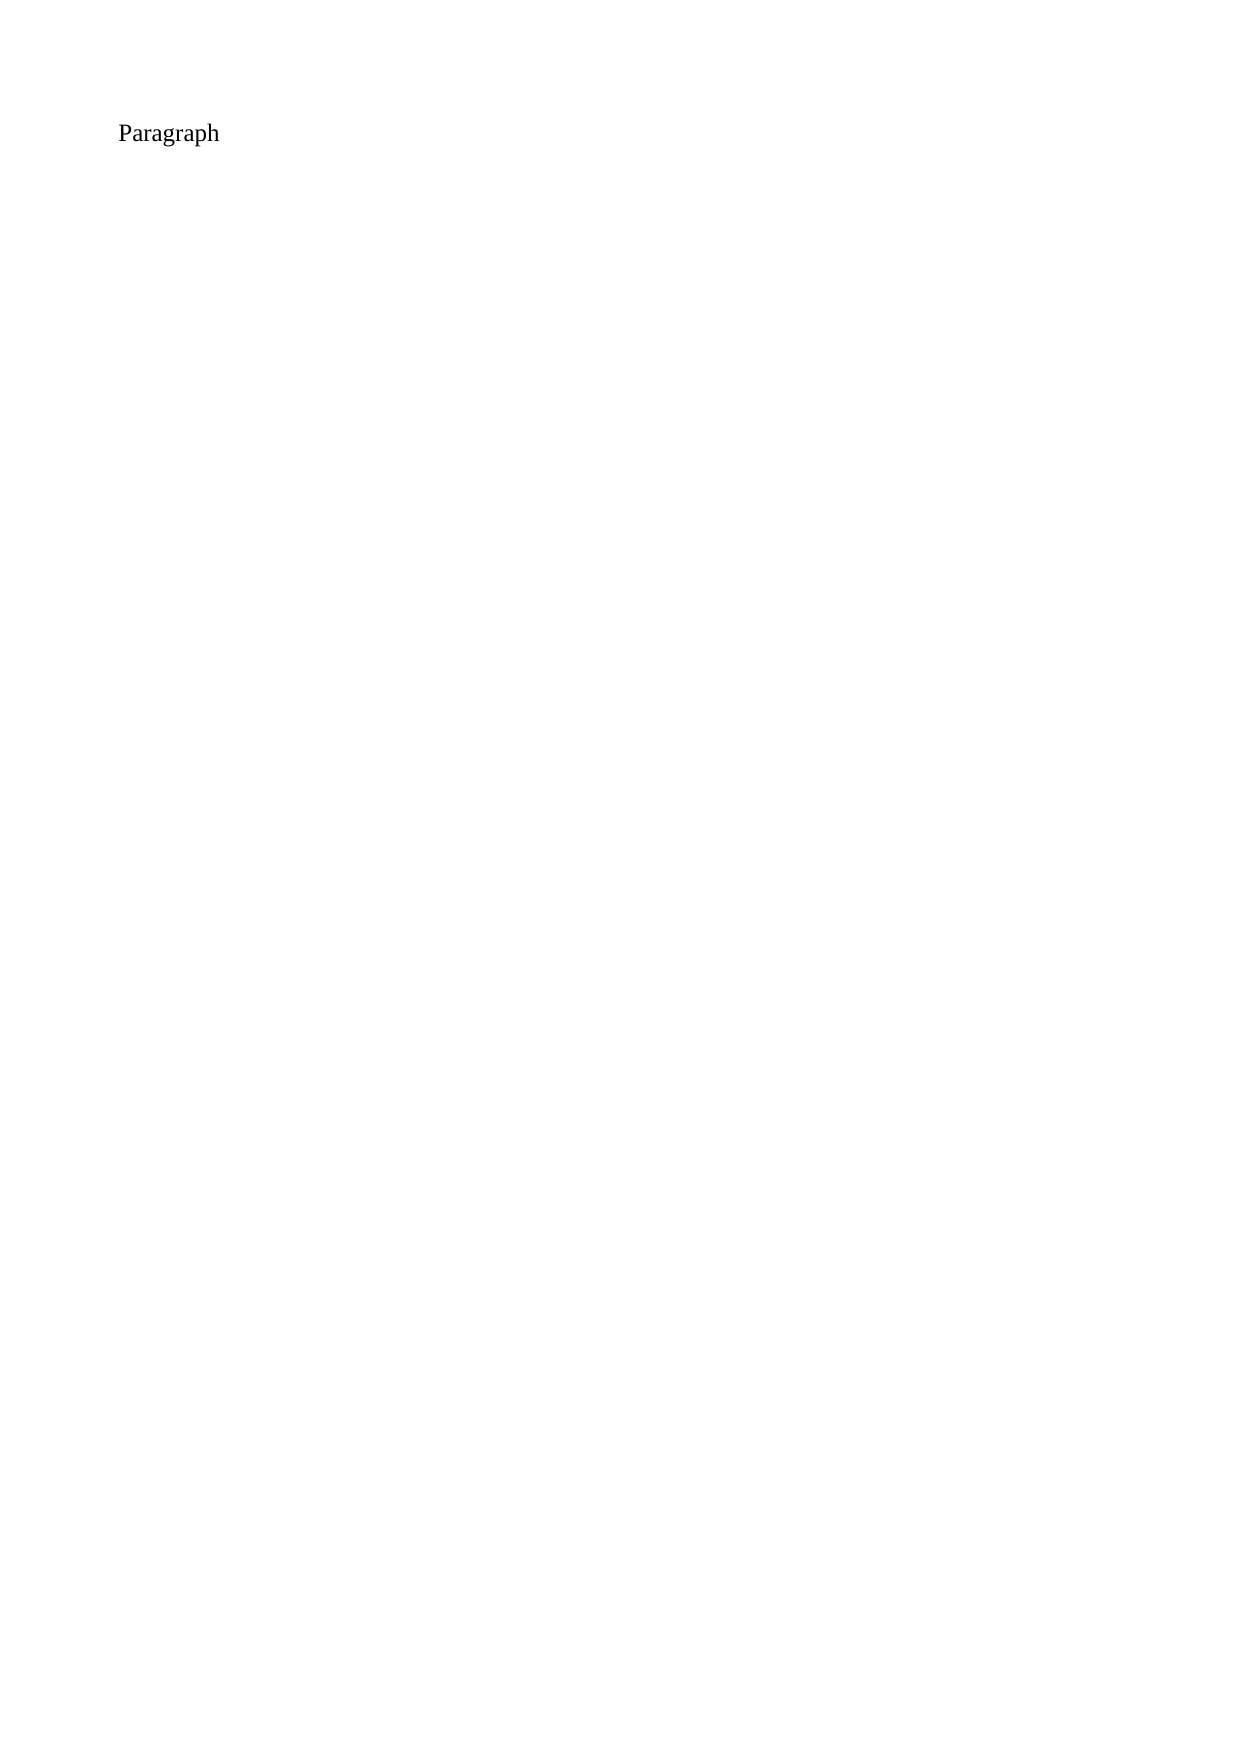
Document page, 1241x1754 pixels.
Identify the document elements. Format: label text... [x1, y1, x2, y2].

text Paragraph [118, 118, 1122, 147]
